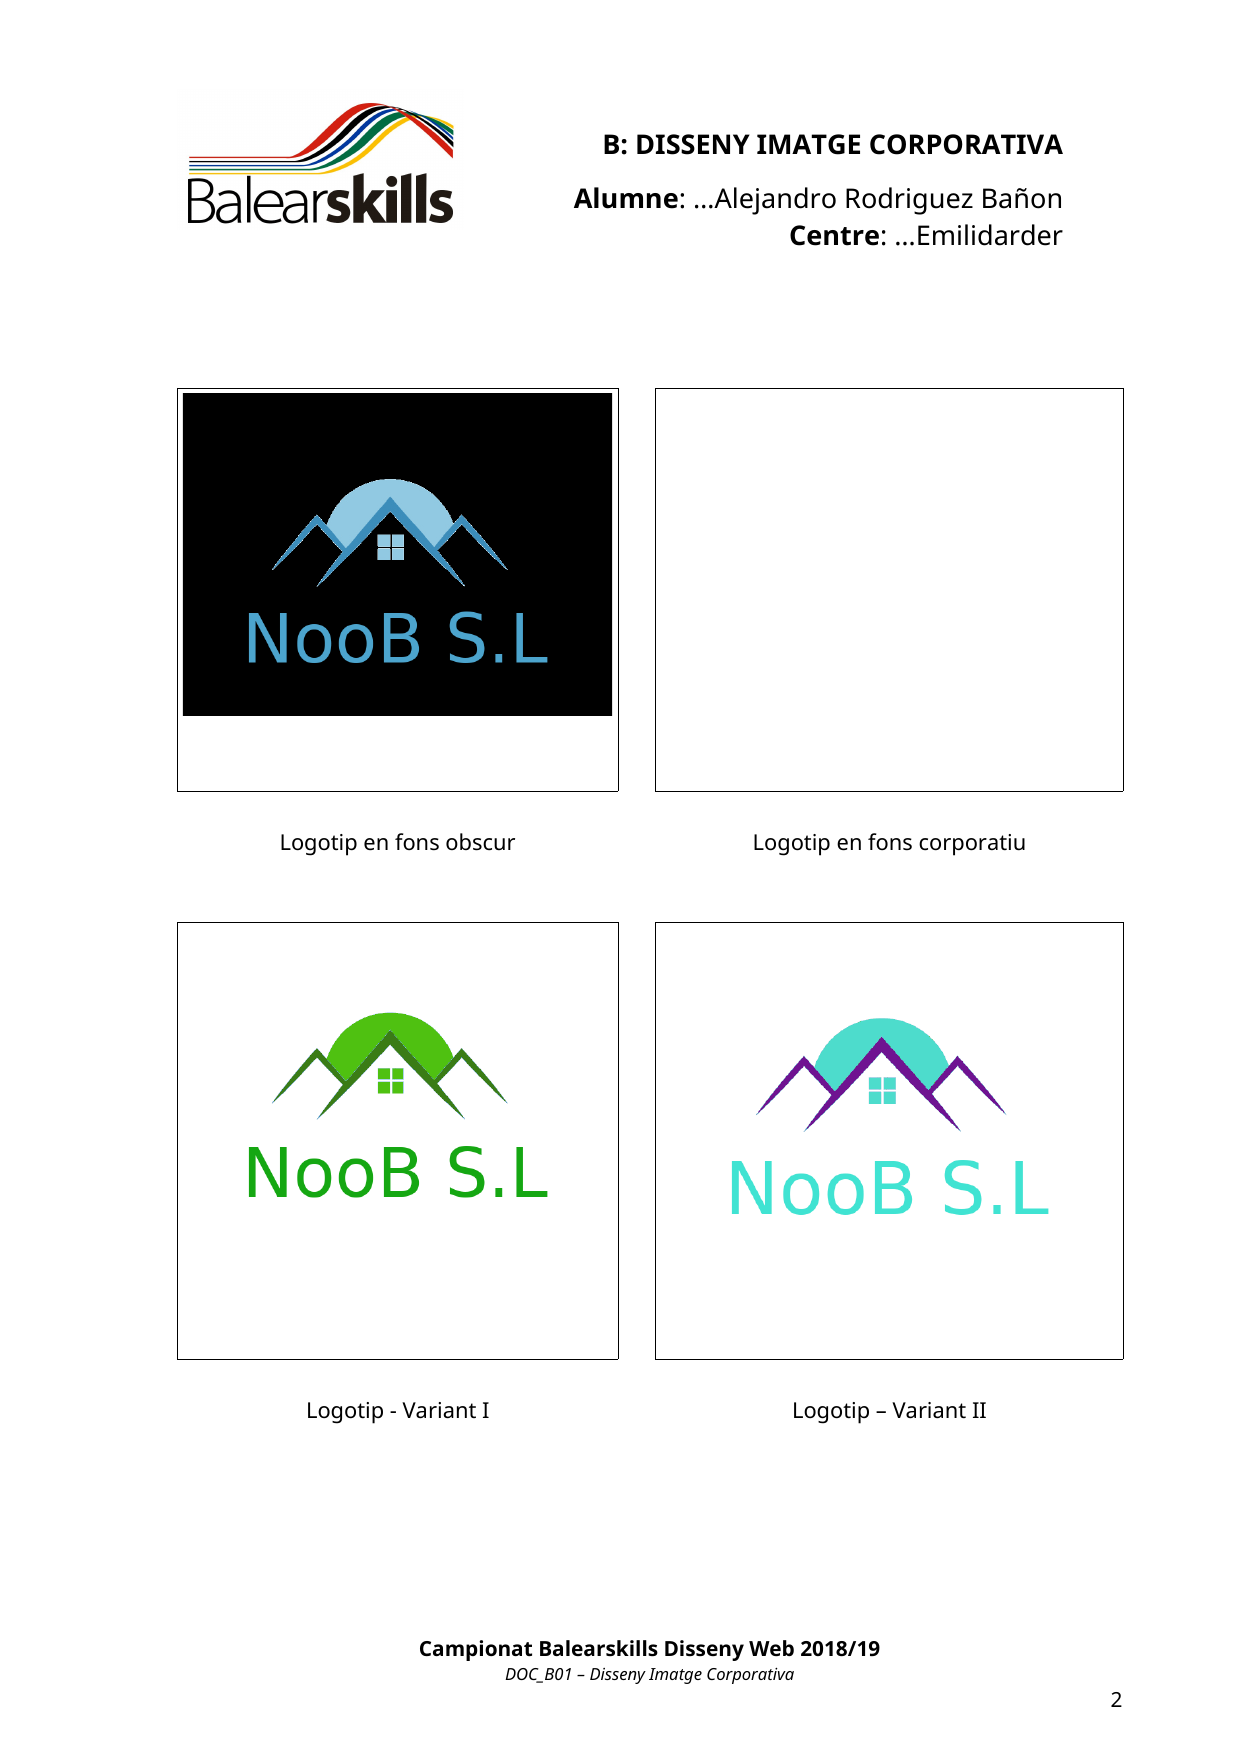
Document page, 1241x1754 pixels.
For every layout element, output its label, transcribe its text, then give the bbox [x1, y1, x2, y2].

table_cell [619, 922, 655, 1359]
table_cell [618, 1359, 655, 1460]
table_header [178, 389, 618, 791]
table_cell Logotip - Variant I [177, 1360, 618, 1460]
picture [661, 928, 1118, 1271]
picture [177, 89, 465, 230]
picture [182, 928, 613, 1250]
table_cell Logotip en fons obscur [177, 792, 618, 922]
table_header [656, 389, 1123, 791]
table_cell [618, 791, 655, 922]
table_header [619, 388, 655, 791]
table_cell Logotip – Variant II [655, 1360, 1123, 1460]
table_cell Logotip en fons corporatiu [655, 792, 1123, 922]
picture [182, 393, 613, 716]
table_cell [656, 923, 1123, 1359]
table_cell [178, 923, 618, 1359]
